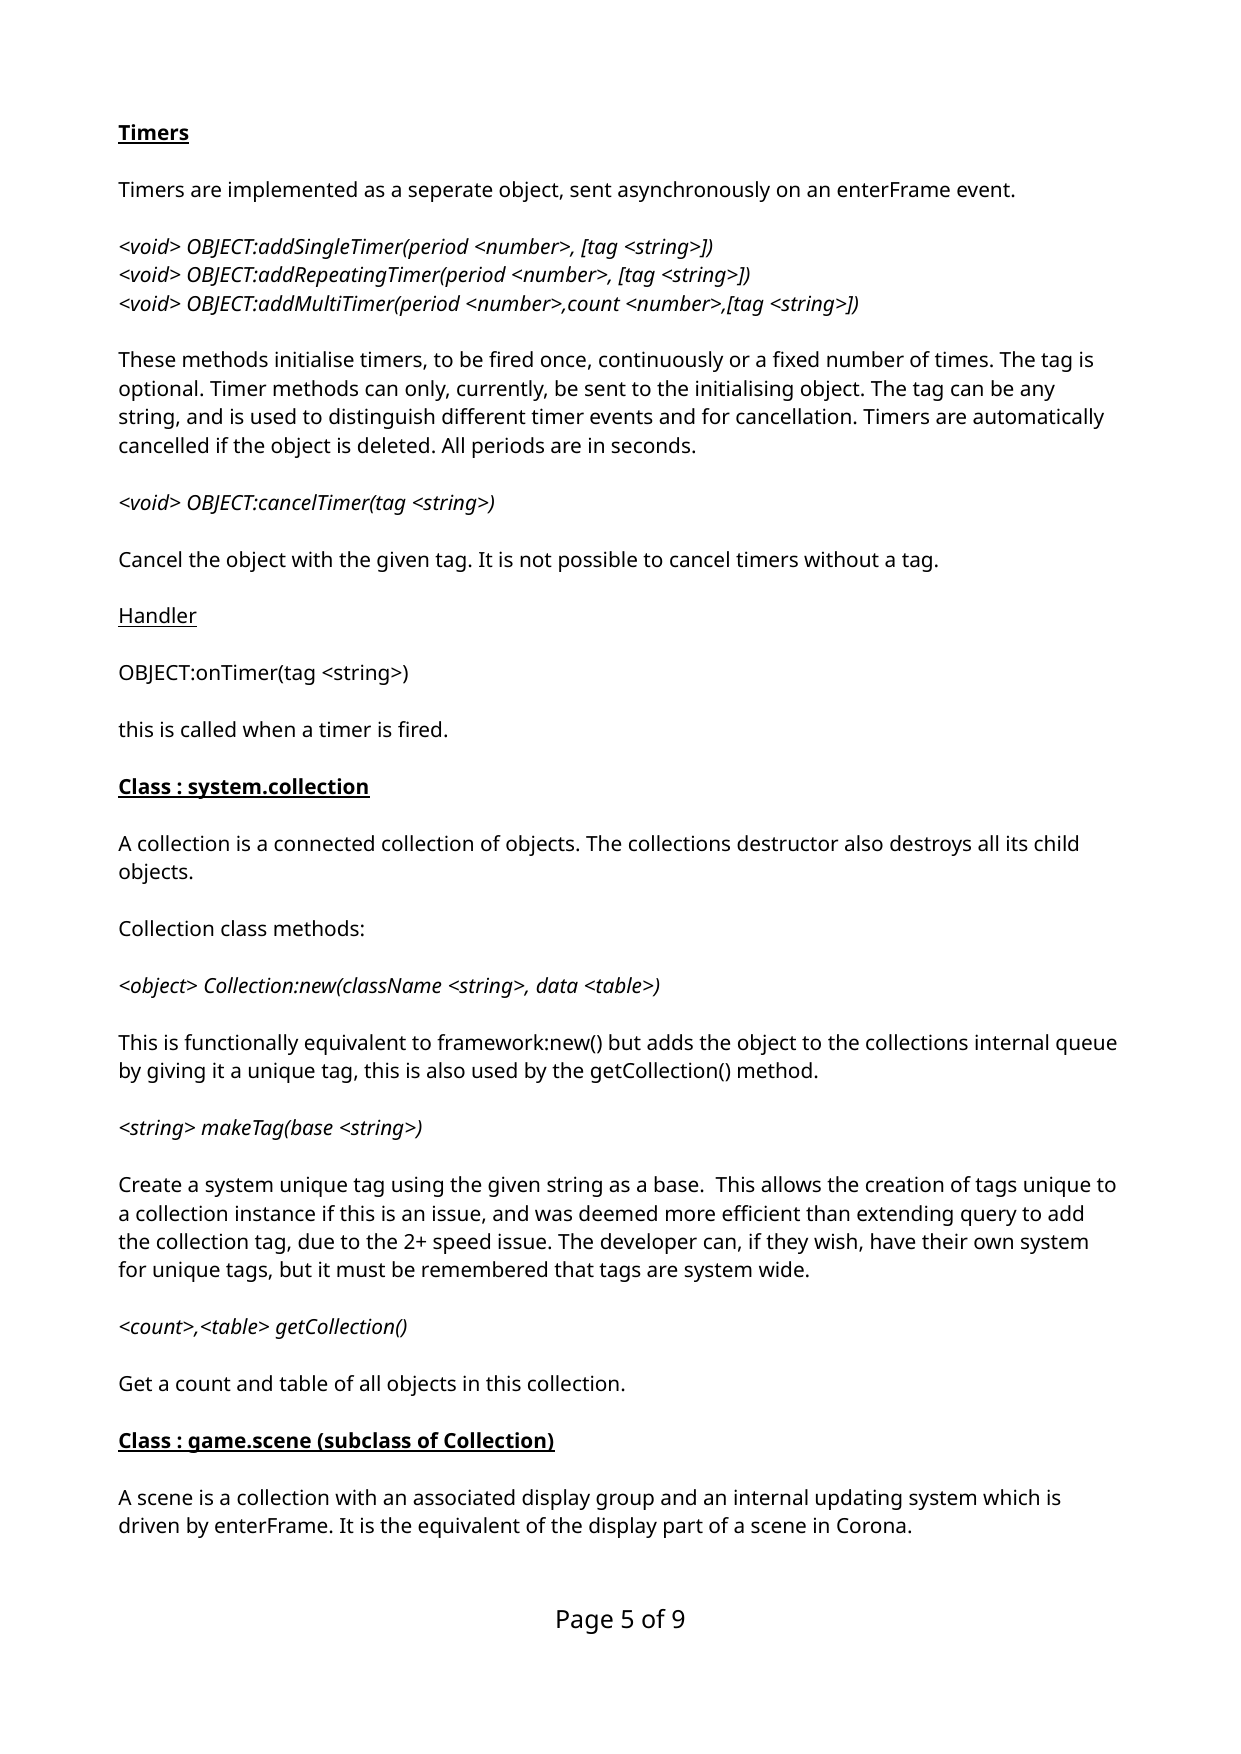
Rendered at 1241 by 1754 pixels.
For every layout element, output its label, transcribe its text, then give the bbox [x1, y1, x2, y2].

text Handler [118, 602, 1122, 630]
text <count>,<table> getCollection() [118, 1312, 1122, 1341]
text <object> Collection:new(className <string>, data <table>) [118, 971, 1122, 1000]
text Cancel the object with the given tag. It is not possible to cancel timers without a tag. [118, 545, 1122, 573]
text A scene is a collection with an associated display group and an internal updating system which is driven by enterFrame. It is the equivalent of the display part of a scene in Corona. [118, 1483, 1122, 1540]
text OBJECT:onTimer(tag <string>) [118, 658, 1122, 687]
text A collection is a connected collection of objects. The collections destructor also destroys all its child objects. [118, 829, 1122, 886]
text Create a system unique tag using the given string as a base. This allows the creation of tags unique to a collection instance if this is an issue, and was deemed more efficient than extending query to add the collection tag, due to the 2+ speed issue. The developer can, if they wish, have their own system for unique tags, but it must be remembered that tags are system wide. [118, 1170, 1122, 1284]
text Class : game.scene (subclass of Collection) [118, 1426, 1122, 1455]
text Timers [118, 118, 1122, 147]
text <string> makeTag(base <string>) [118, 1113, 1122, 1142]
text These methods initialise timers, to be fired once, continuously or a fixed number of times. The tag is optional. Timer methods can only, currently, be sent to the initialising object. The tag can be any string, and is used to distinguish different timer events and for cancellation. Timers are automatically cancelled if the object is deleted. All periods are in seconds. [118, 346, 1122, 459]
text <void> OBJECT:cancelTimer(tag <string>) [118, 488, 1122, 516]
text Timers are implemented as a seperate object, sent asynchronously on an enterFrame event. [118, 175, 1122, 203]
text <void> OBJECT:addSingleTimer(period <number>, [tag <string>]) [118, 232, 1122, 260]
text This is functionally equivalent to framework:new() but adds the object to the collections internal queue by giving it a unique tag, this is also used by the getCollection() method. [118, 1028, 1122, 1085]
text Class : system.collection [118, 772, 1122, 801]
text this is called when a timer is fired. [118, 715, 1122, 744]
text Collection class methods: [118, 914, 1122, 943]
text <void> OBJECT:addRepeatingTimer(period <number>, [tag <string>]) [118, 260, 1122, 289]
text <void> OBJECT:addMultiTimer(period <number>,count <number>,[tag <string>]) [118, 289, 1122, 317]
text Get a count and table of all objects in this collection. [118, 1369, 1122, 1398]
